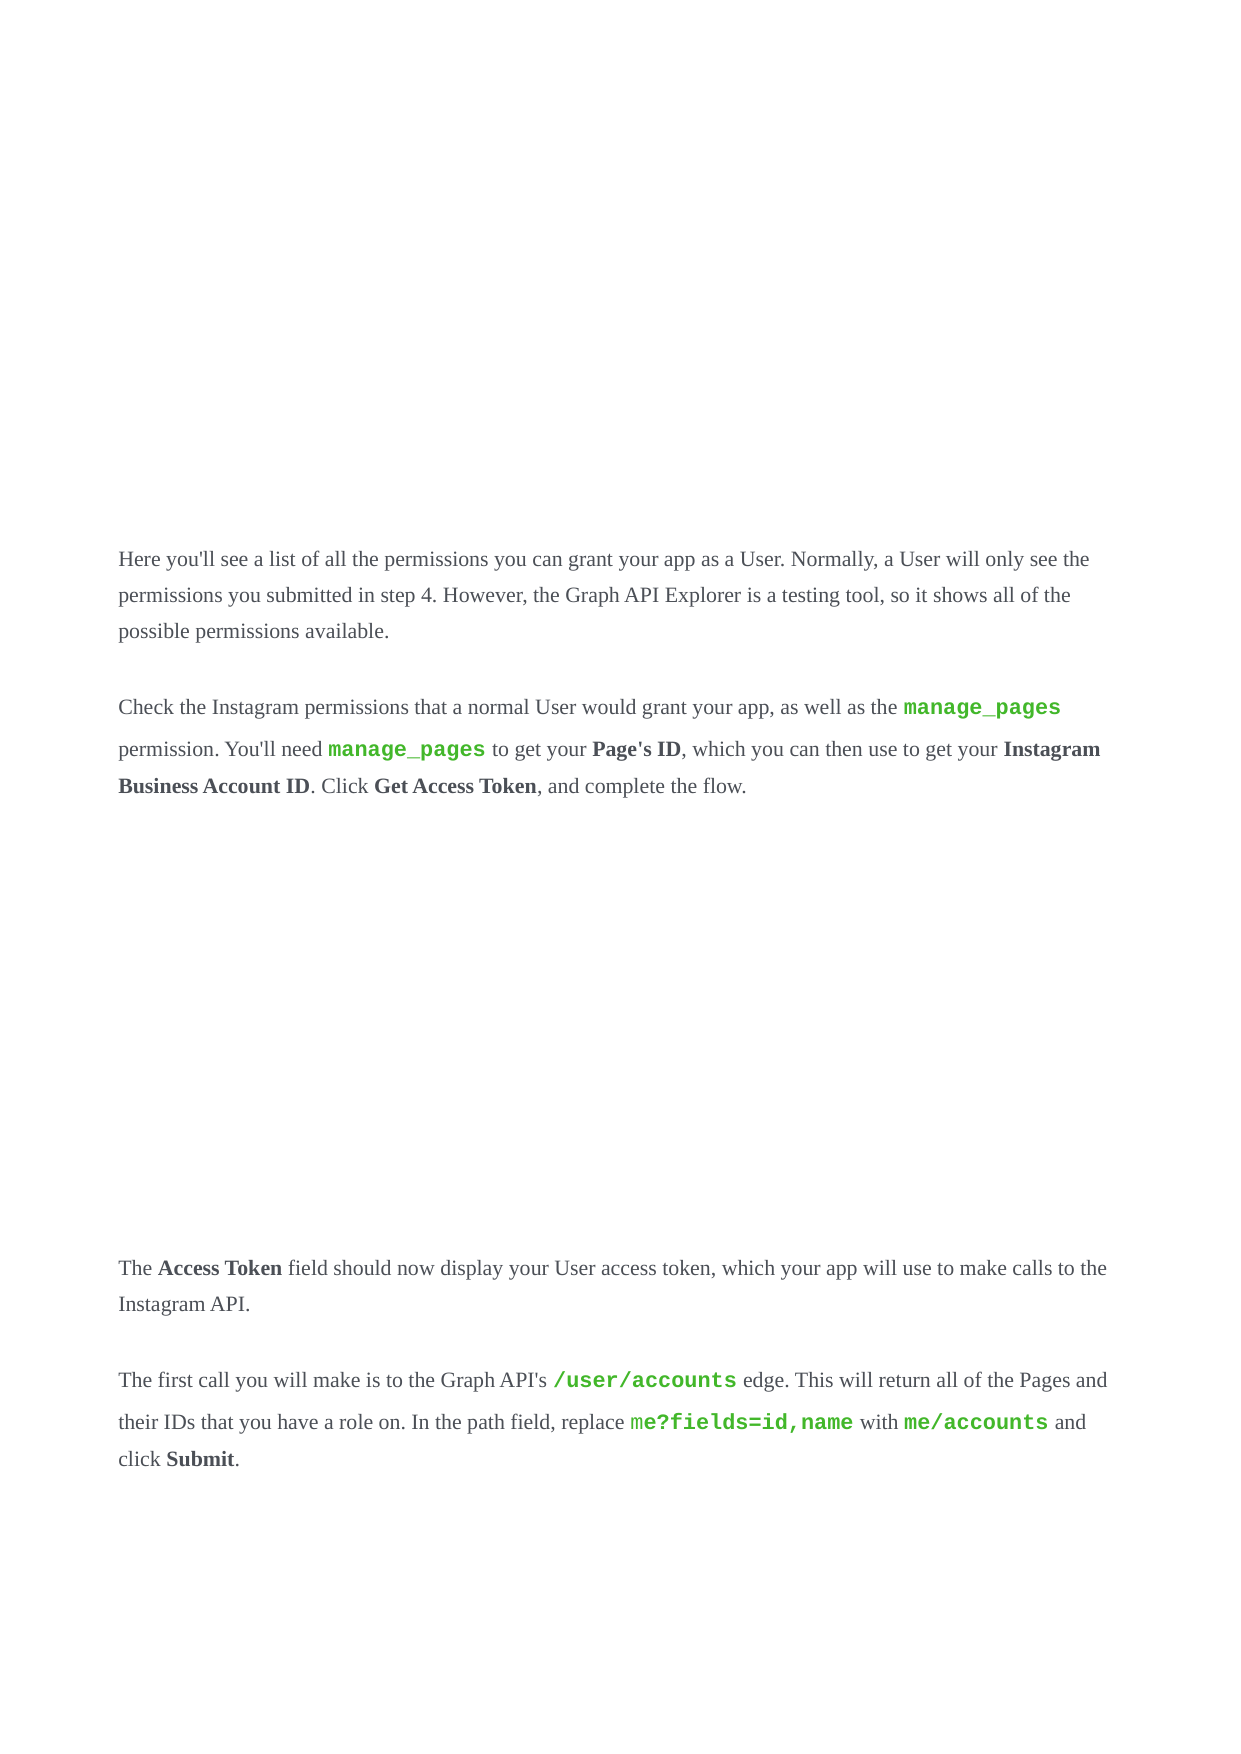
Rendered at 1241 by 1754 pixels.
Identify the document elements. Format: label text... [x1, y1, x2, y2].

text Here you'll see a list of all the permissions you can grant your app as a User. Normally, a User will only see the permissions you submitted in step 4. However, the Graph API Explorer is a testing tool, so it shows all of the possible permissions available. [118, 546, 1122, 643]
text The first call you will make is to the Graph API's /user/accounts edge. This will return all of the Pages and their IDs that you have a role on. In the path field, replace me?fields=id,name with me/accounts and click Submit. [118, 1364, 1122, 1472]
text The Access Token field should now display your User access token, which your app will use to make calls to the Instagram API. [118, 1255, 1122, 1316]
text Check the Instagram permissions that a normal User would grant your app, as well as the manage_pages permission. You'll need manage_pages to get your Page's ID, which you can then use to get your Instagram Business Account ID. Click Get Access Token, and complete the flow. [118, 691, 1122, 798]
